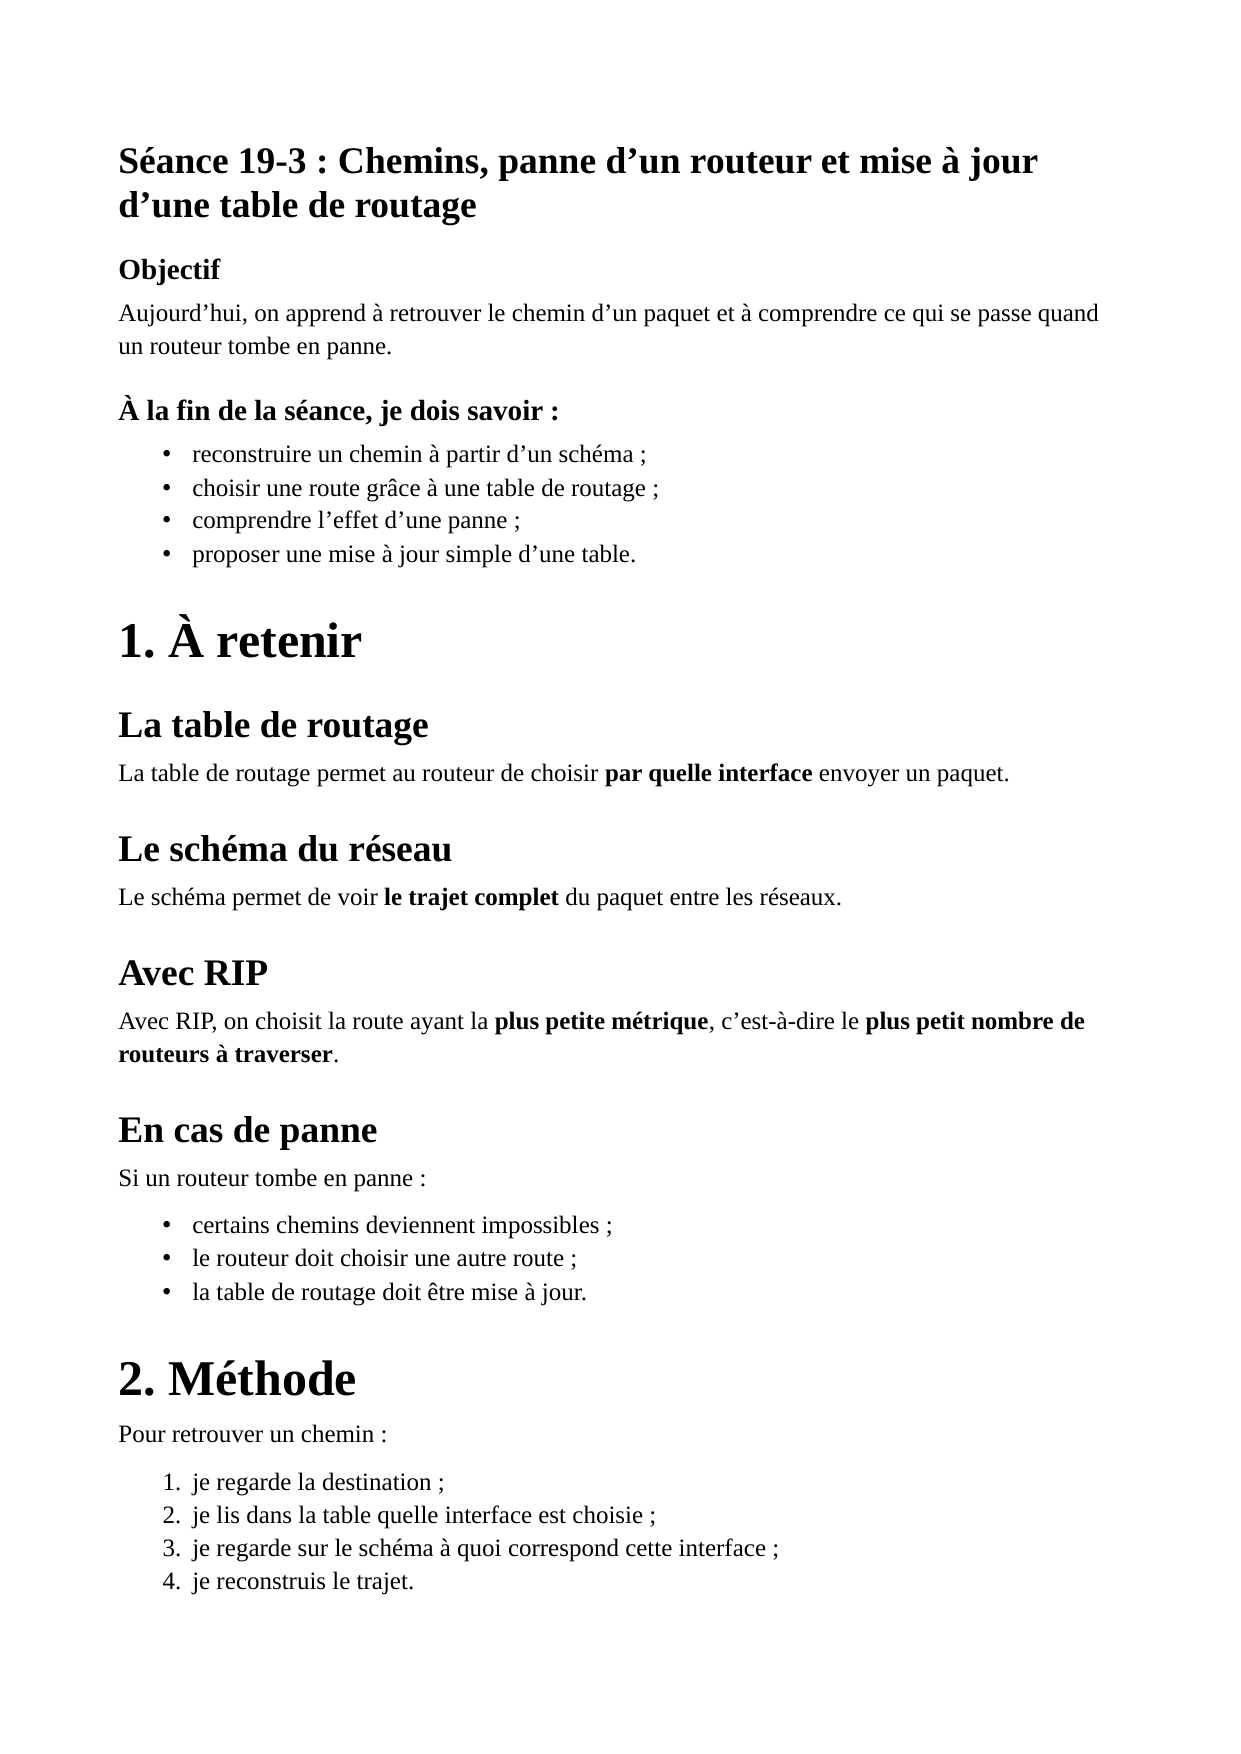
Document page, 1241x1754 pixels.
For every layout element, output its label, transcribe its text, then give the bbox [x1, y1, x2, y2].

list la table de routage doit être mise à jour. [162, 1277, 1122, 1305]
text Le schéma permet de voir le trajet complet du paquet entre les réseaux. [118, 882, 1122, 911]
list comprendre l’effet d’une panne ; [162, 506, 1122, 534]
text Si un routeur tombe en panne : [118, 1163, 1122, 1192]
subtitle En cas de panne [118, 1107, 1122, 1150]
subtitle 2. Méthode [118, 1349, 1122, 1407]
subtitle Le schéma du réseau [118, 826, 1122, 869]
list je regarde la destination ; [162, 1467, 1122, 1496]
text Aujourd’hui, on apprend à retrouver le chemin d’un paquet et à comprendre ce qui se passe quand un routeur tombe en panne. [118, 298, 1122, 360]
text Pour retrouver un chemin : [118, 1419, 1122, 1448]
list je reconstruis le trajet. [162, 1566, 1122, 1594]
text La table de routage permet au routeur de choisir par quelle interface envoyer un paquet. [118, 758, 1122, 786]
list reconstruire un chemin à partir d’un schéma ; [162, 439, 1122, 468]
subtitle Séance 19-3 : Chemins, panne d’un routeur et mise à jour d’une table de routage [118, 139, 1122, 225]
list je lis dans la table quelle interface est choisie ; [162, 1500, 1122, 1528]
subtitle La table de routage [118, 702, 1122, 745]
list je regarde sur le schéma à quoi correspond cette interface ; [162, 1533, 1122, 1562]
subtitle Avec RIP [118, 950, 1122, 993]
subtitle 1. À retenir [118, 611, 1122, 669]
subtitle À la fin de la séance, je dois savoir : [118, 393, 1122, 427]
list choisir une route grâce à une table de routage ; [162, 473, 1122, 501]
list proposer une mise à jour simple d’une table. [162, 539, 1122, 567]
text Avec RIP, on choisit la route ayant la plus petite métrique, c’est-à-dire le plus petit nombre de routeurs à traverser. [118, 1006, 1122, 1068]
list le routeur doit choisir une autre route ; [162, 1243, 1122, 1272]
list certains chemins deviennent impossibles ; [162, 1211, 1122, 1239]
subtitle Objectif [118, 252, 1122, 286]
